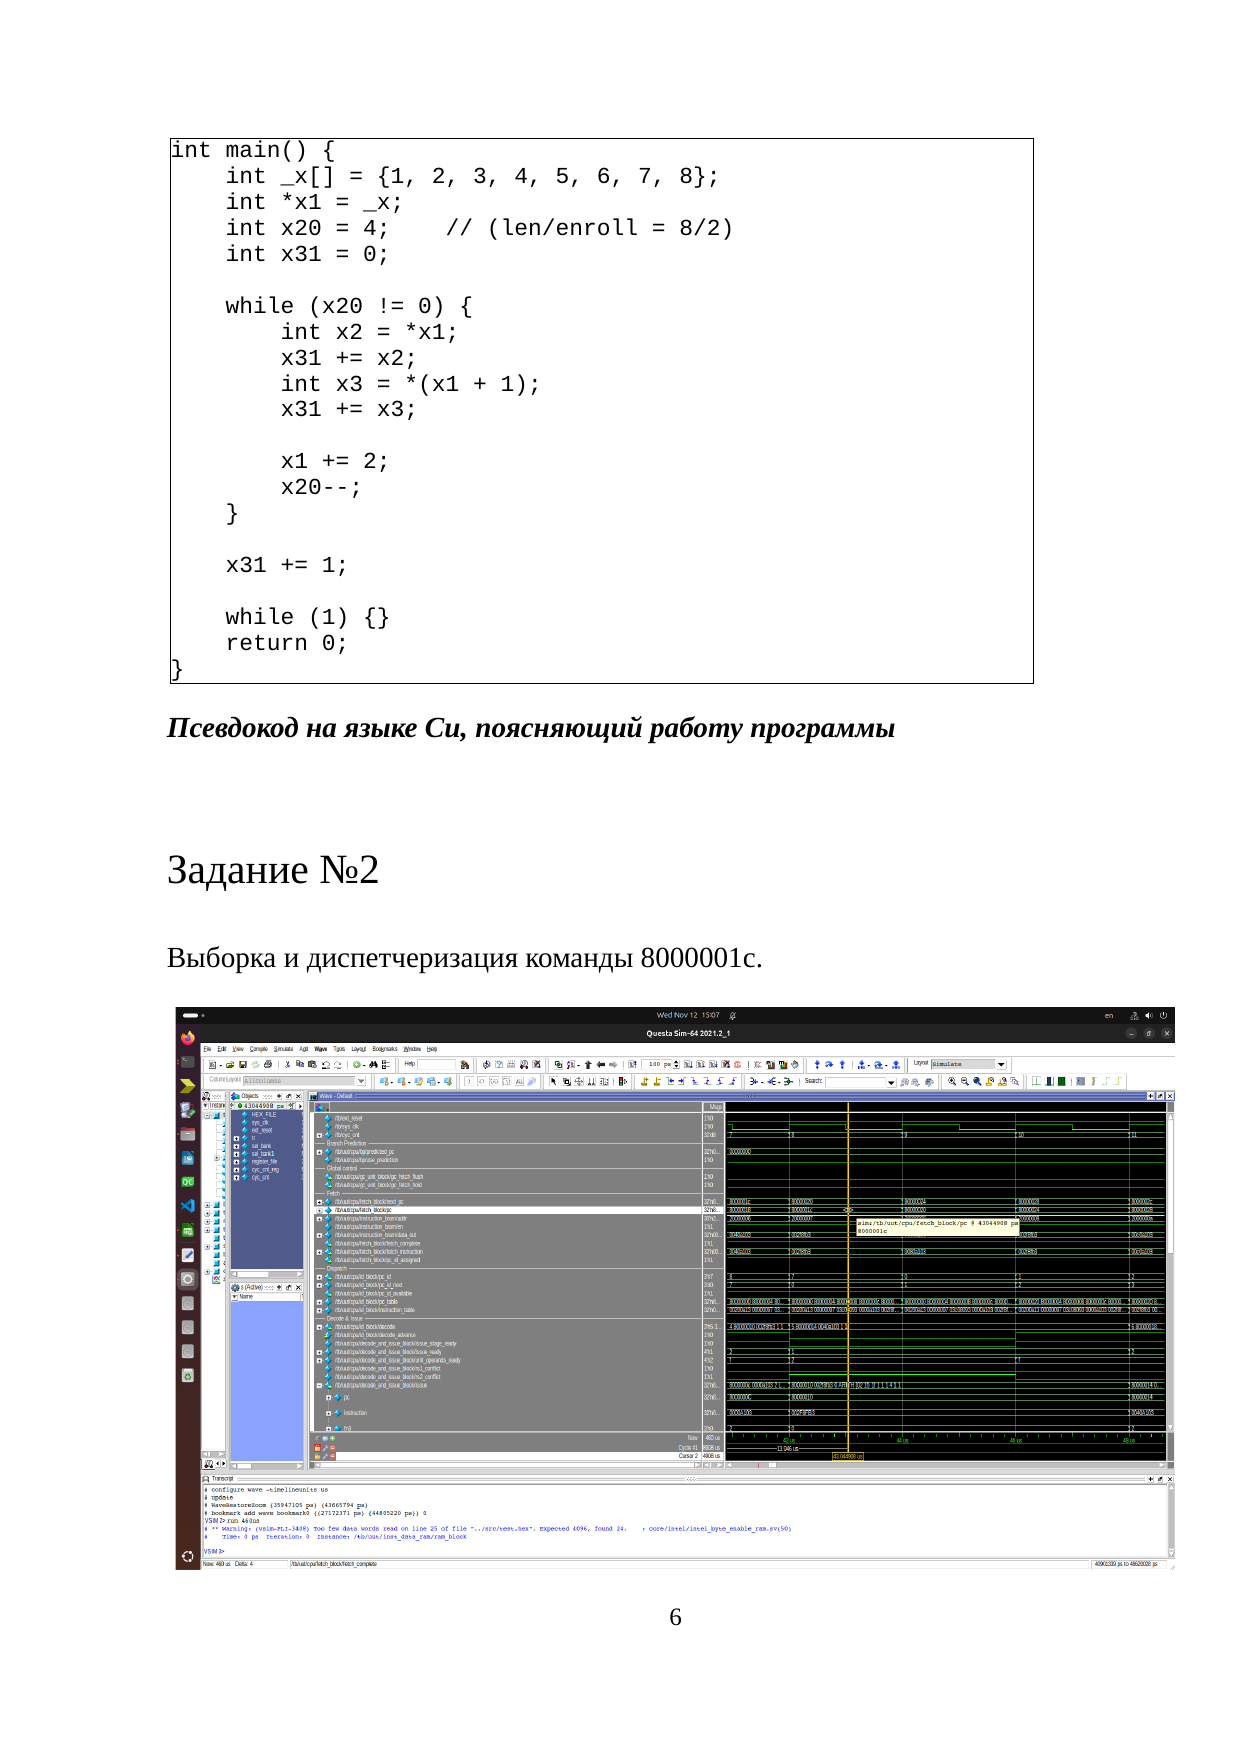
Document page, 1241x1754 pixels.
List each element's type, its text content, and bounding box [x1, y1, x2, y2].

subtitle Выборка и диспетчеризация команды 8000001c. [167, 940, 1166, 974]
picture [175, 1007, 1175, 1570]
subtitle Псевдокод на языке Си, поясняющий работу программы [167, 710, 1166, 744]
subtitle Задание №2 [167, 844, 1166, 892]
